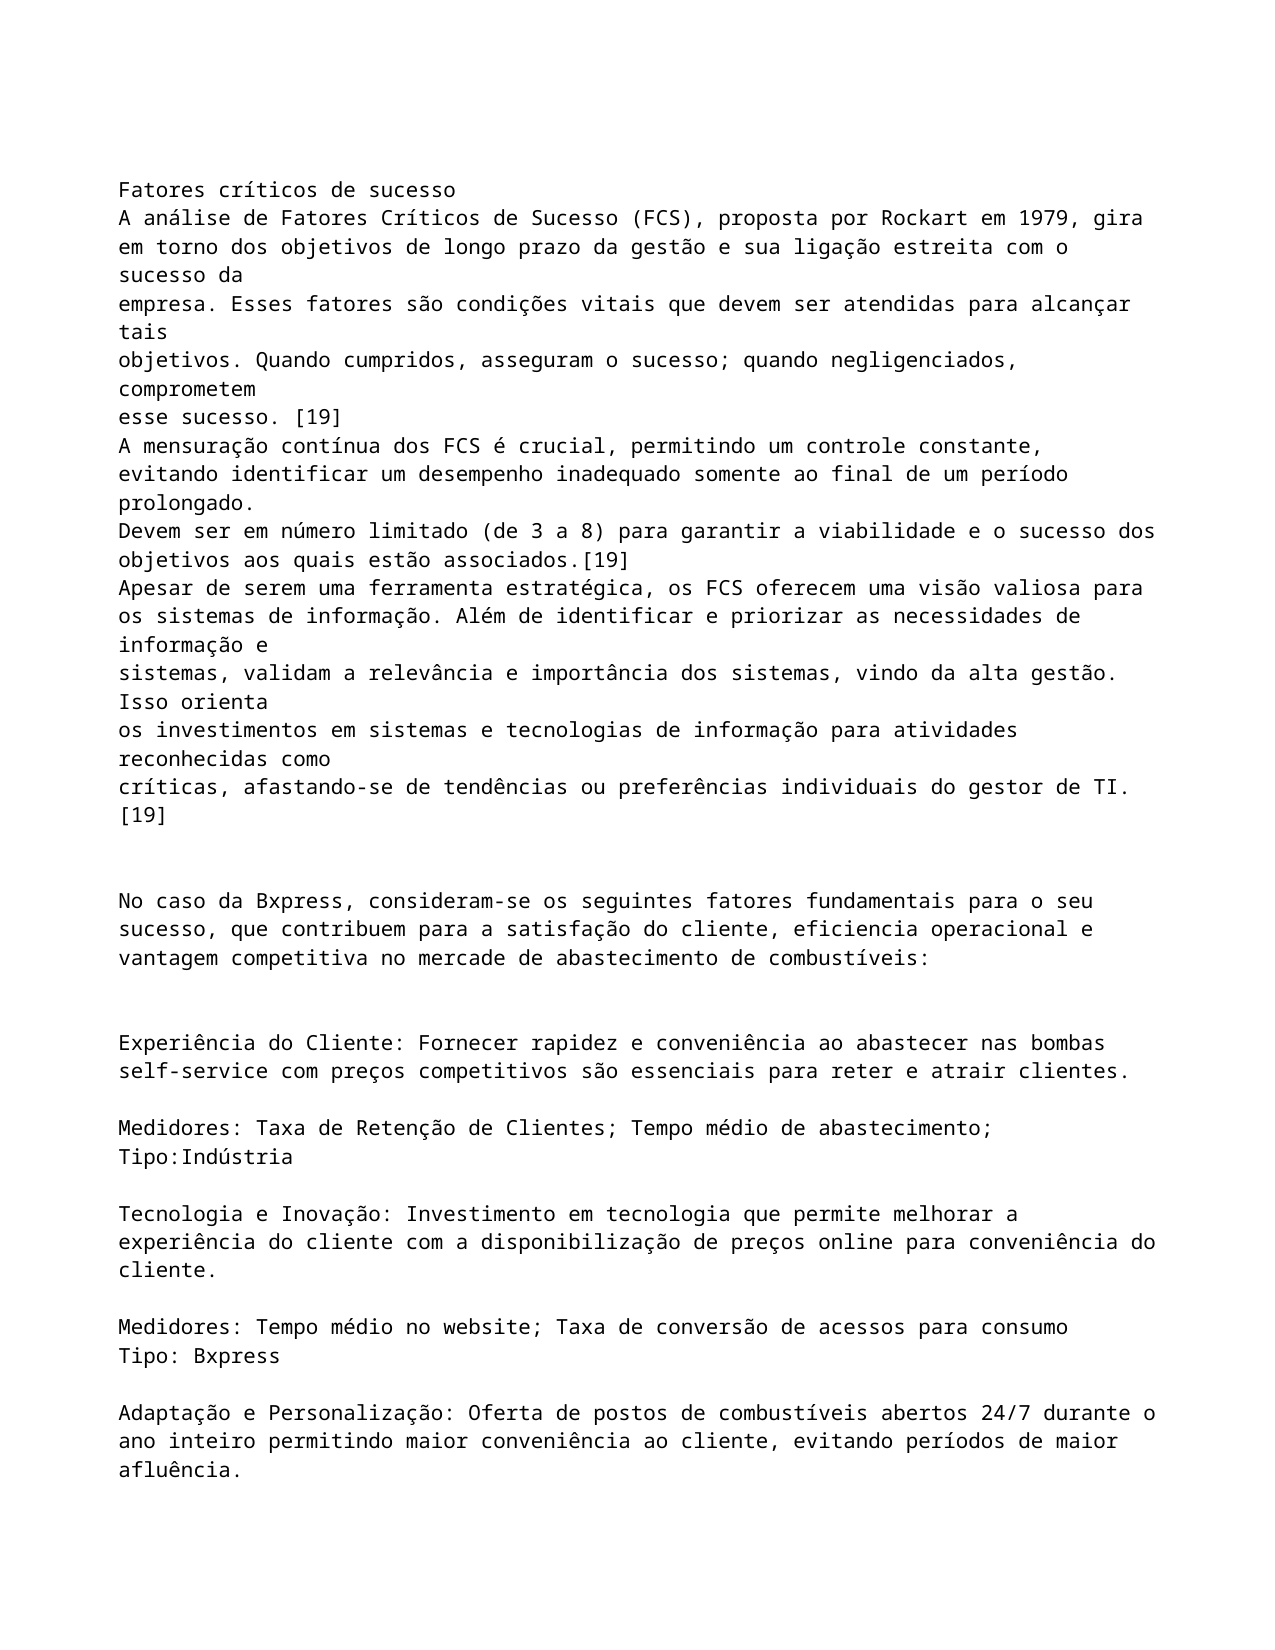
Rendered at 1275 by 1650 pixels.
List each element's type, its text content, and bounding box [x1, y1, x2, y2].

text Medidores: Taxa de Retenção de Clientes; Tempo médio de abastecimento; [118, 1113, 1157, 1142]
text empresa. Esses fatores são condições vitais que devem ser atendidas para alcançar tais [118, 289, 1157, 346]
text Tipo: Bxpress [118, 1341, 1157, 1369]
text Apesar de serem uma ferramenta estratégica, os FCS oferecem uma visão valiosa para [118, 573, 1157, 602]
text críticas, afastando-se de tendências ou preferências individuais do gestor de TI.[19] [118, 772, 1157, 829]
text objetivos. Quando cumpridos, asseguram o sucesso; quando negligenciados, comprometem [118, 346, 1157, 402]
text Tipo:Indústria [118, 1142, 1157, 1170]
text esse sucesso. [19] [118, 402, 1157, 431]
text No caso da Bxpress, consideram-se os seguintes fatores fundamentais para o seu sucesso, que contribuem para a satisfação do cliente, eficiencia operacional e vantagem competitiva no mercade de abastecimento de combustíveis: [118, 886, 1157, 971]
text A mensuração contínua dos FCS é crucial, permitindo um controle constante, [118, 431, 1157, 459]
text Adaptação e Personalização: Oferta de postos de combustíveis abertos 24/7 durante o ano inteiro permitindo maior conveniência ao cliente, evitando períodos de maior afluência. [118, 1398, 1157, 1483]
text sistemas, validam a relevância e importância dos sistemas, vindo da alta gestão. Isso orienta [118, 658, 1157, 715]
text os sistemas de informação. Além de identificar e priorizar as necessidades de informação e [118, 602, 1157, 658]
text A análise de Fatores Críticos de Sucesso (FCS), proposta por Rockart em 1979, gira [118, 203, 1157, 232]
text evitando identificar um desempenho inadequado somente ao final de um período prolongado. [118, 459, 1157, 516]
text Experiência do Cliente: Fornecer rapidez e conveniência ao abastecer nas bombas self-service com preços competitivos são essenciais para reter e atrair clientes. [118, 1028, 1157, 1085]
text objetivos aos quais estão associados.[19] [118, 545, 1157, 573]
text Medidores: Tempo médio no website; Taxa de conversão de acessos para consumo [118, 1312, 1157, 1341]
text Devem ser em número limitado (de 3 a 8) para garantir a viabilidade e o sucesso dos [118, 516, 1157, 545]
text em torno dos objetivos de longo prazo da gestão e sua ligação estreita com o sucesso da [118, 232, 1157, 289]
text os investimentos em sistemas e tecnologias de informação para atividades reconhecidas como [118, 715, 1157, 772]
text Fatores críticos de sucesso [118, 175, 1157, 203]
text Tecnologia e Inovação: Investimento em tecnologia que permite melhorar a experiência do cliente com a disponibilização de preços online para conveniência do cliente. [118, 1199, 1157, 1284]
